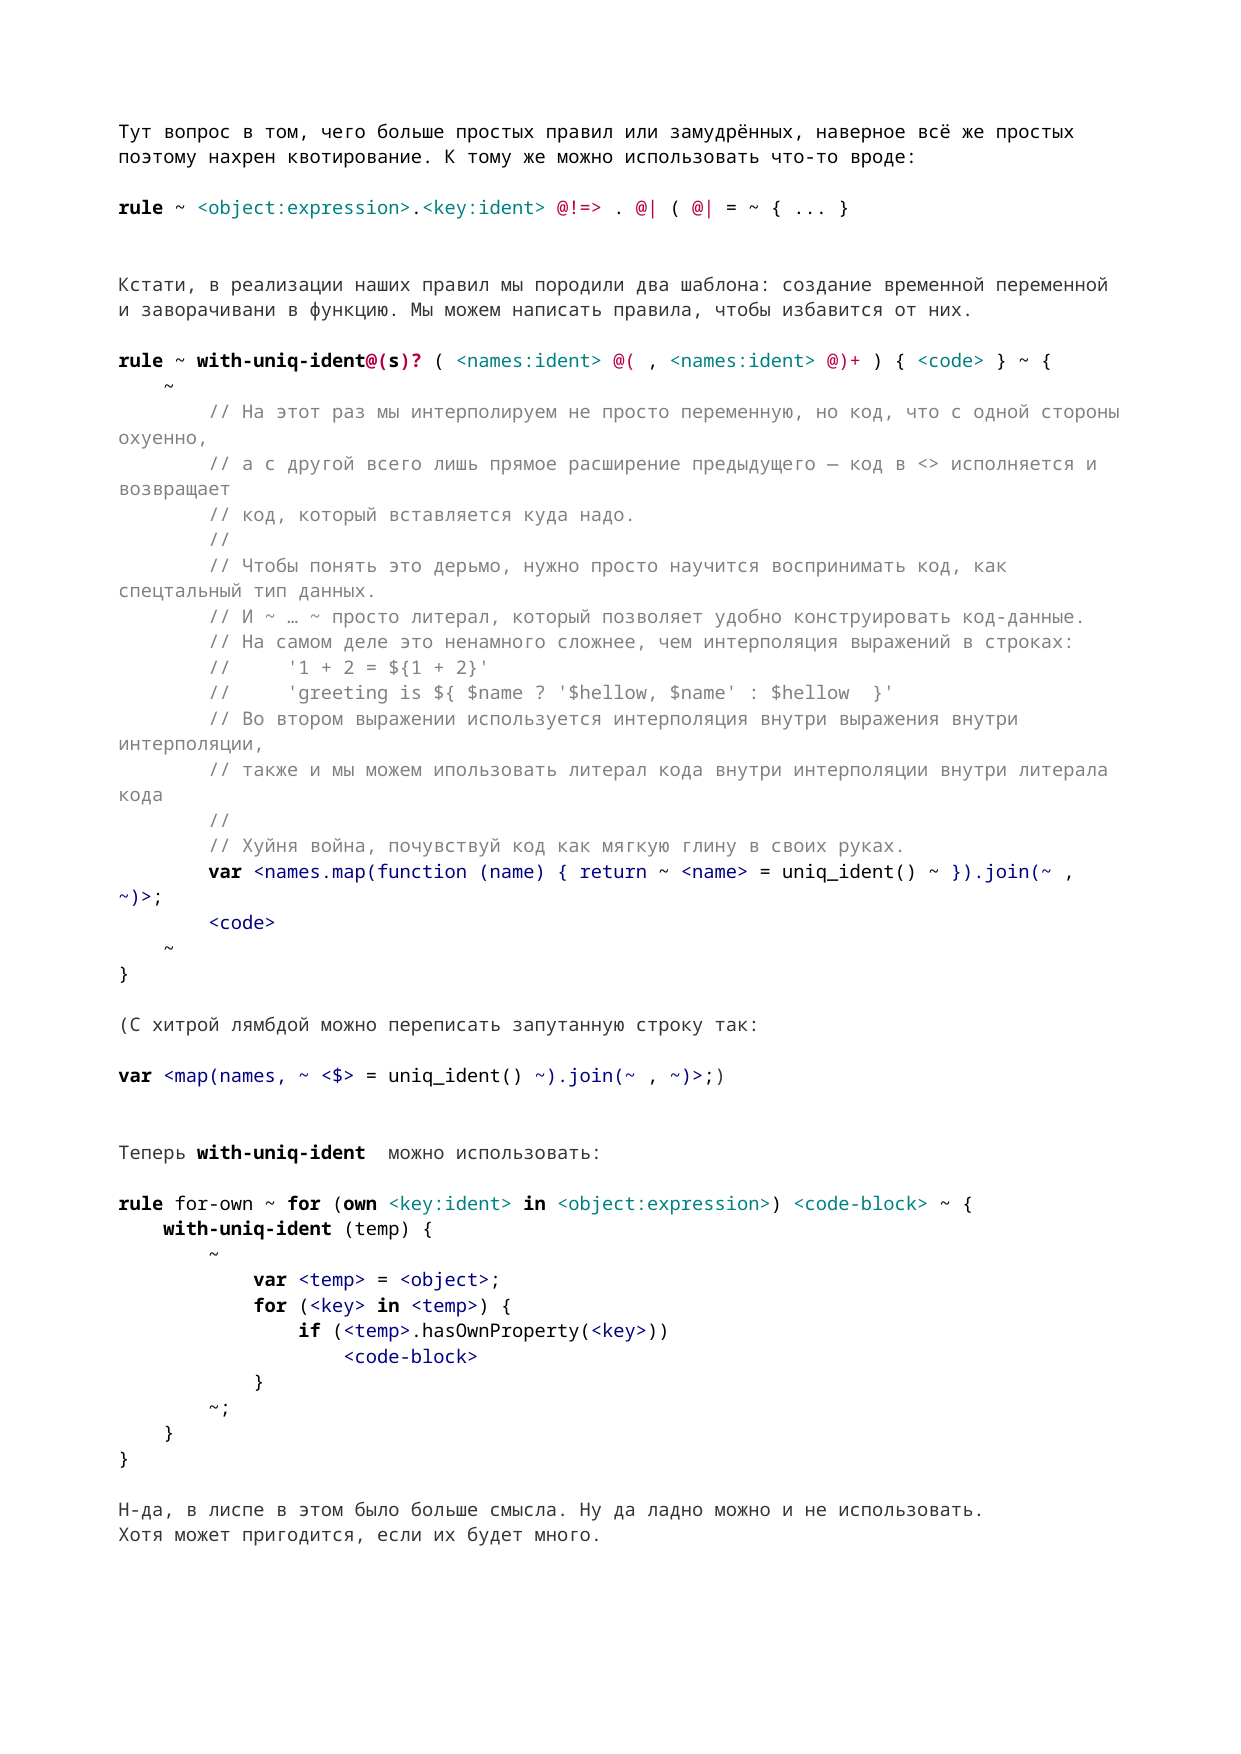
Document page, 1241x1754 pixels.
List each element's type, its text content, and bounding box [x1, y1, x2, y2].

text // также и мы можем ипользовать литерал кода внутри интерполяции внутри литерала кода [118, 756, 1122, 807]
text (C хитрой лямбдой можно переписать запутанную строку так: [118, 1011, 1122, 1037]
text ~ [118, 1241, 1122, 1267]
text // Чтобы понять это дерьмо, нужно просто научится воспринимать код, как спецтальный тип данных. [118, 552, 1122, 603]
text rule for-own ~ for (own <key:ident> in <object:expression>) <code-block> ~ { [118, 1190, 1122, 1216]
text for (<key> in <temp>) { [118, 1292, 1122, 1318]
text if (<temp>.hasOwnProperty(<key>)) [118, 1318, 1122, 1343]
text var <temp> = <object>; [118, 1267, 1122, 1292]
text rule ~ with-uniq-ident@(s)? ( <names:ident> @( , <names:ident> @)+ ) { <code> } ~ { [118, 348, 1122, 373]
text ~ [118, 373, 1122, 399]
text } [118, 1445, 1122, 1471]
text rule ~ <object:expression>.<key:ident> @!=> . @| ( @| = ~ { ... } [118, 195, 1122, 220]
text Кстати, в реализации наших правил мы породили два шаблона: создание временной переменной [118, 271, 1122, 297]
text поэтому нахрен квотирование. К тому же можно использовать что-то вроде: [118, 144, 1122, 169]
text // [118, 526, 1122, 552]
text ~; [118, 1394, 1122, 1420]
text // 'greeting is ${ $name ? '$hellow, $name' : $hellow }' [118, 679, 1122, 705]
text // '1 + 2 = ${1 + 2}' [118, 654, 1122, 679]
text } [118, 1420, 1122, 1445]
text // На самом деле это ненамного сложнее, чем интерполяция выражений в строках: [118, 628, 1122, 654]
text <code> [118, 909, 1122, 935]
text // Хуйня война, почувствуй код как мягкую глину в своих руках. [118, 833, 1122, 858]
text var <map(names, ~ <$> = uniq_ident() ~).join(~ , ~)>;) [118, 1062, 1122, 1088]
text Н-да, в лиспе в этом было больше смысла. Ну да ладно можно и не использовать. [118, 1496, 1122, 1522]
text <code-block> [118, 1343, 1122, 1369]
text ~ [118, 935, 1122, 960]
text } [118, 960, 1122, 986]
text // Во втором выражении используется интерполяция внутри выражения внутри интерполяции, [118, 705, 1122, 756]
text with-uniq-ident (temp) { [118, 1216, 1122, 1241]
text var <names.map(function (name) { return ~ <name> = uniq_ident() ~ }).join(~ , ~)>; [118, 858, 1122, 909]
text // На этот раз мы интерполируем не просто переменную, но код, что с одной стороны охуенно, [118, 399, 1122, 450]
text // а с другой всего лишь прямое расширение предыдущего — код в <> исполняется и возвращает [118, 450, 1122, 501]
text Хотя может пригодится, если их будет много. [118, 1522, 1122, 1547]
text // И ~ … ~ просто литерал, который позволяет удобно конструировать код-данные. [118, 603, 1122, 628]
text Тут вопрос в том, чего больше простых правил или замудрённых, наверное всё же простых [118, 118, 1122, 144]
text } [118, 1369, 1122, 1394]
text и заворачивани в функцию. Мы можем написать правила, чтобы избавится от них. [118, 297, 1122, 322]
text // [118, 807, 1122, 833]
text Теперь with-uniq-ident можно использовать: [118, 1139, 1122, 1164]
text // код, который вставляется куда надо. [118, 501, 1122, 526]
